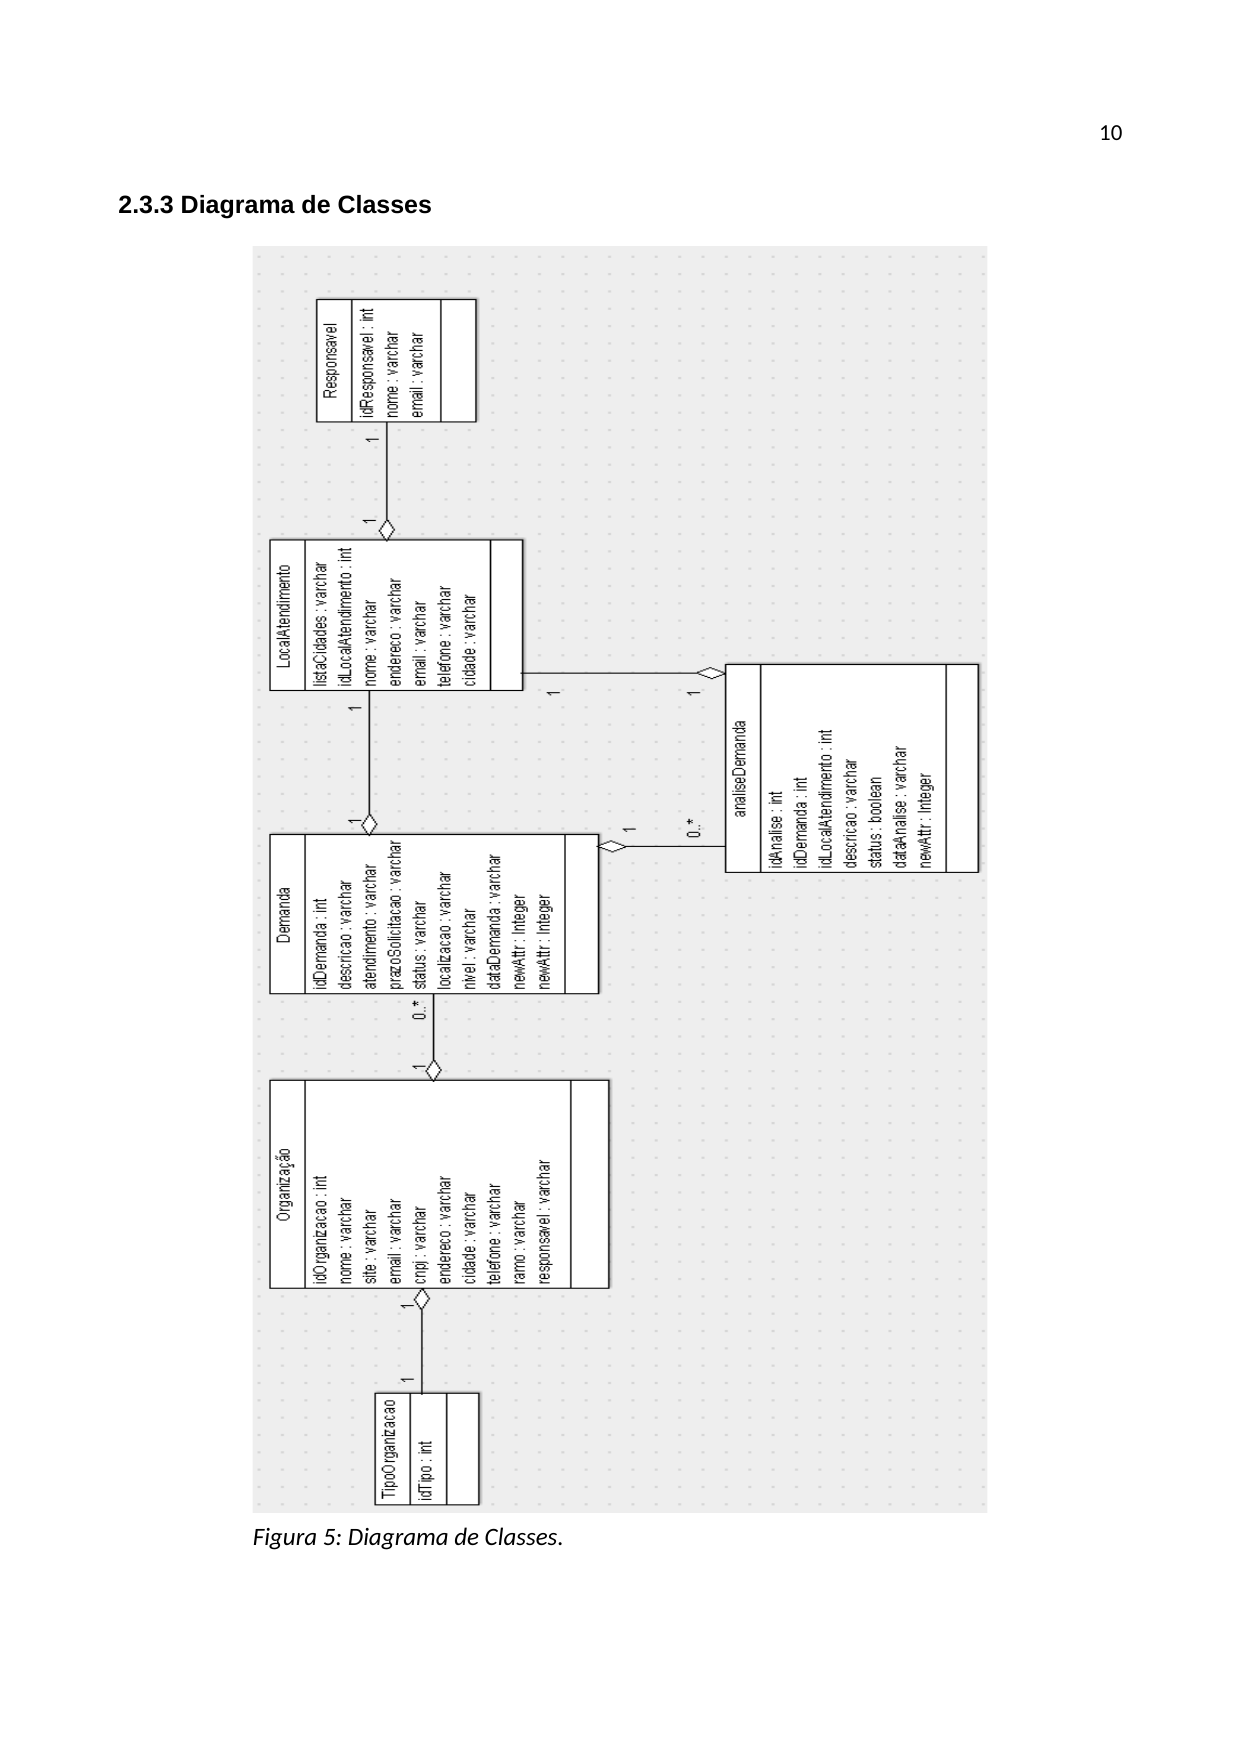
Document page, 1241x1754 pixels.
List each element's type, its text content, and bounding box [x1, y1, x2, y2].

picture [252, 246, 988, 1513]
subtitle 2.3.3 Diagrama de Classes [118, 190, 1122, 219]
text Figura 5: Diagrama de Classes. [253, 1513, 988, 1552]
